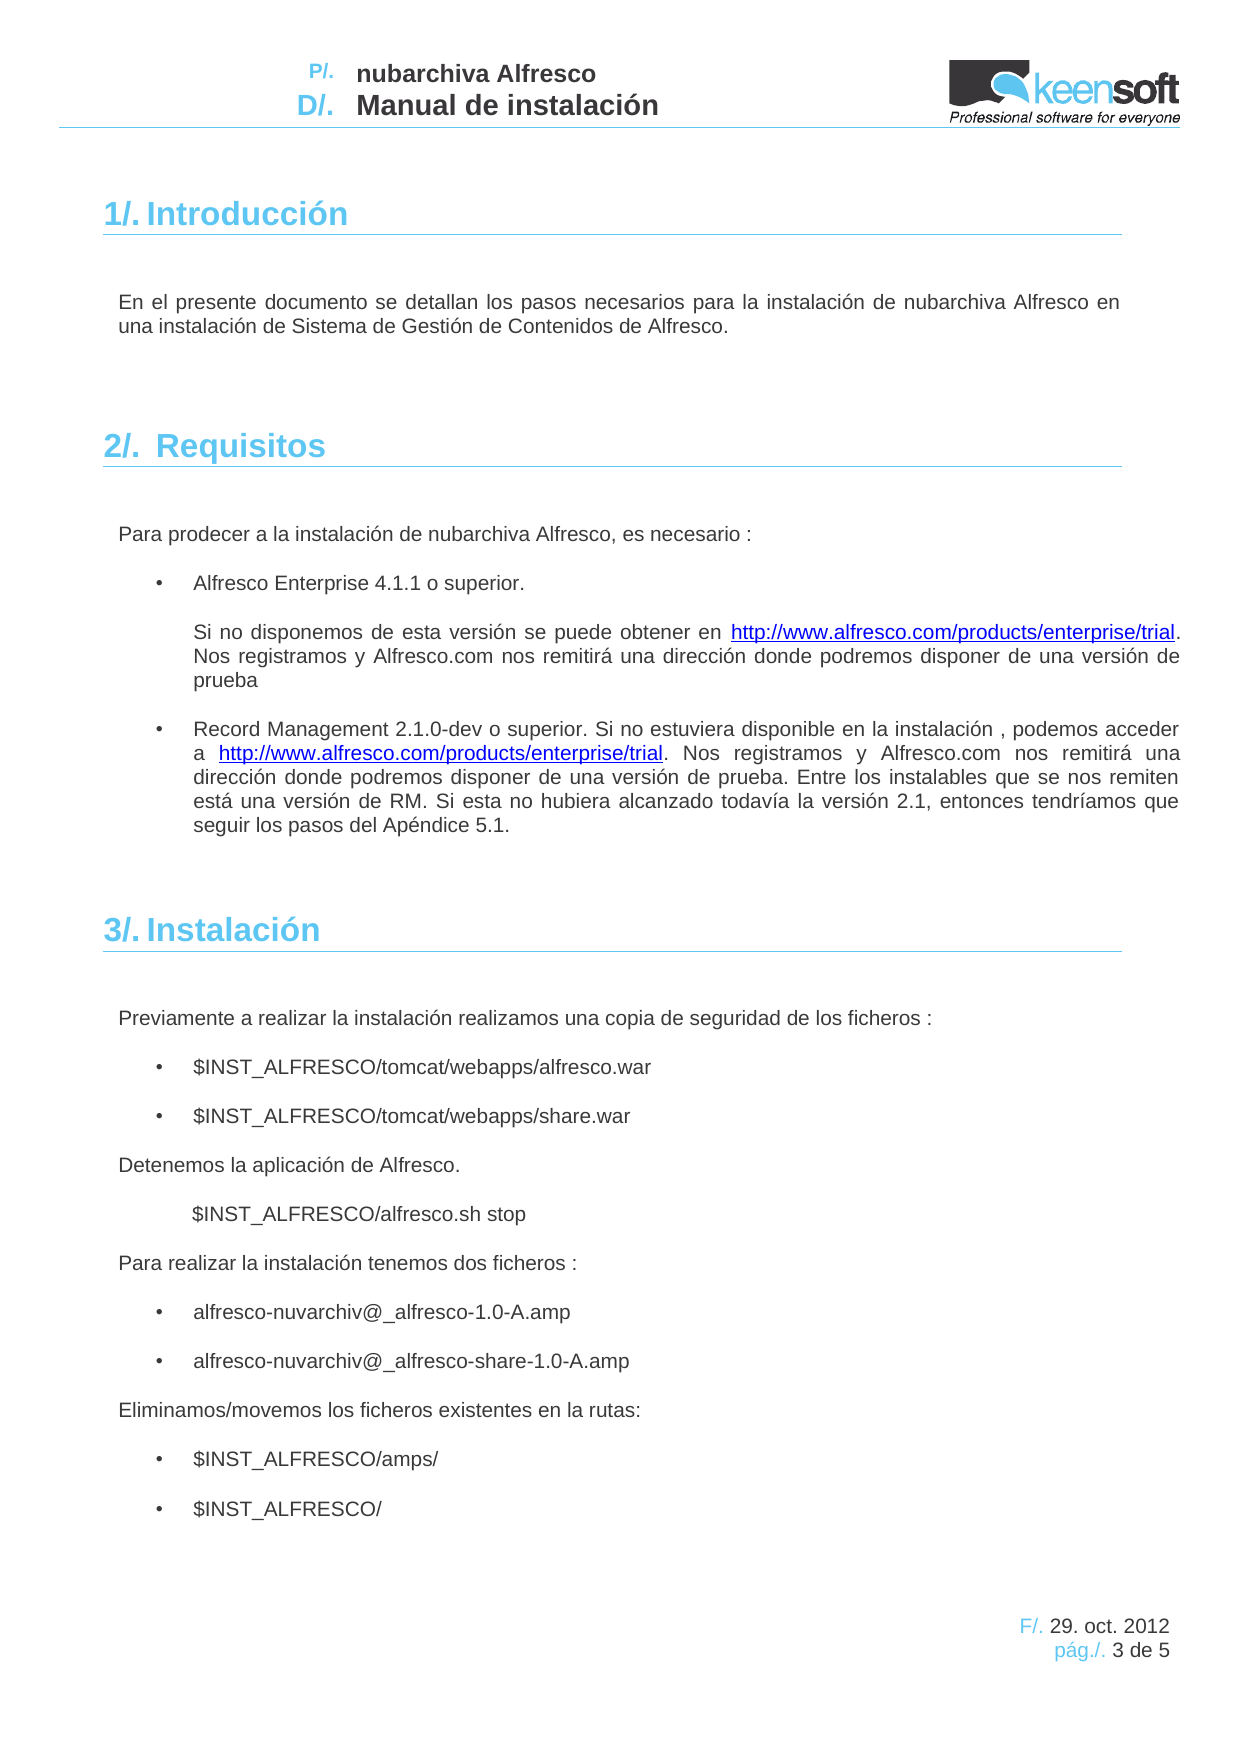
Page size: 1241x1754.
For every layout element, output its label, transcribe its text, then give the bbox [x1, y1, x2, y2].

list alfresco-nuvarchiv@_alfresco-1.0-A.amp [156, 1300, 1181, 1324]
text Detenemos la aplicación de Alfresco. [118, 1153, 1122, 1177]
subtitle Introducción [103, 194, 1122, 234]
list $INST_ALFRESCO/ [156, 1496, 1181, 1520]
list $INST_ALFRESCO/tomcat/webapps/alfresco.war [156, 1055, 1181, 1079]
list Alfresco Enterprise 4.1.1 o superior. [156, 571, 1181, 595]
text $INST_ALFRESCO/alfresco.sh stop [118, 1202, 1122, 1226]
list $INST_ALFRESCO/tomcat/webapps/share.war [156, 1104, 1181, 1128]
text Eliminamos/movemos los ficheros existentes en la rutas: [118, 1398, 1122, 1422]
subtitle Instalación [103, 910, 1122, 951]
list $INST_ALFRESCO/amps/ [156, 1447, 1181, 1471]
subtitle Requisitos [103, 426, 1122, 466]
text Para prodecer a la instalación de nubarchiva Alfresco, es necesario : [118, 522, 1122, 546]
list Record Management 2.1.0-dev o superior. Si no estuviera disponible en la instalación , podemos acceder a http://www.alfresco.com/products/enterprise/trial. Nos registramos y Alfresco.com nos remitirá una dirección donde podremos disponer de una versión de prueba. Entre los instalables que se nos remiten está una versión de RM. Si esta no hubiera alcanzado todavía la versión 2.1, entonces tendríamos que seguir los pasos del Apéndice 5.1. [156, 717, 1181, 836]
text Para realizar la instalación tenemos dos ficheros : [118, 1251, 1122, 1275]
list alfresco-nuvarchiv@_alfresco-share-1.0-A.amp [156, 1349, 1181, 1373]
text Previamente a realizar la instalación realizamos una copia de seguridad de los ficheros : [118, 1006, 1122, 1030]
text En el presente documento se detallan los pasos necesarios para la instalación de nubarchiva Alfresco en una instalación de Sistema de Gestión de Contenidos de Alfresco. [118, 289, 1122, 337]
list Si no disponemos de esta versión se puede obtener en http://www.alfresco.com/products/enterprise/trial. Nos registramos y Alfresco.com nos remitirá una dirección donde podremos disponer de una versión de prueba [156, 620, 1181, 692]
